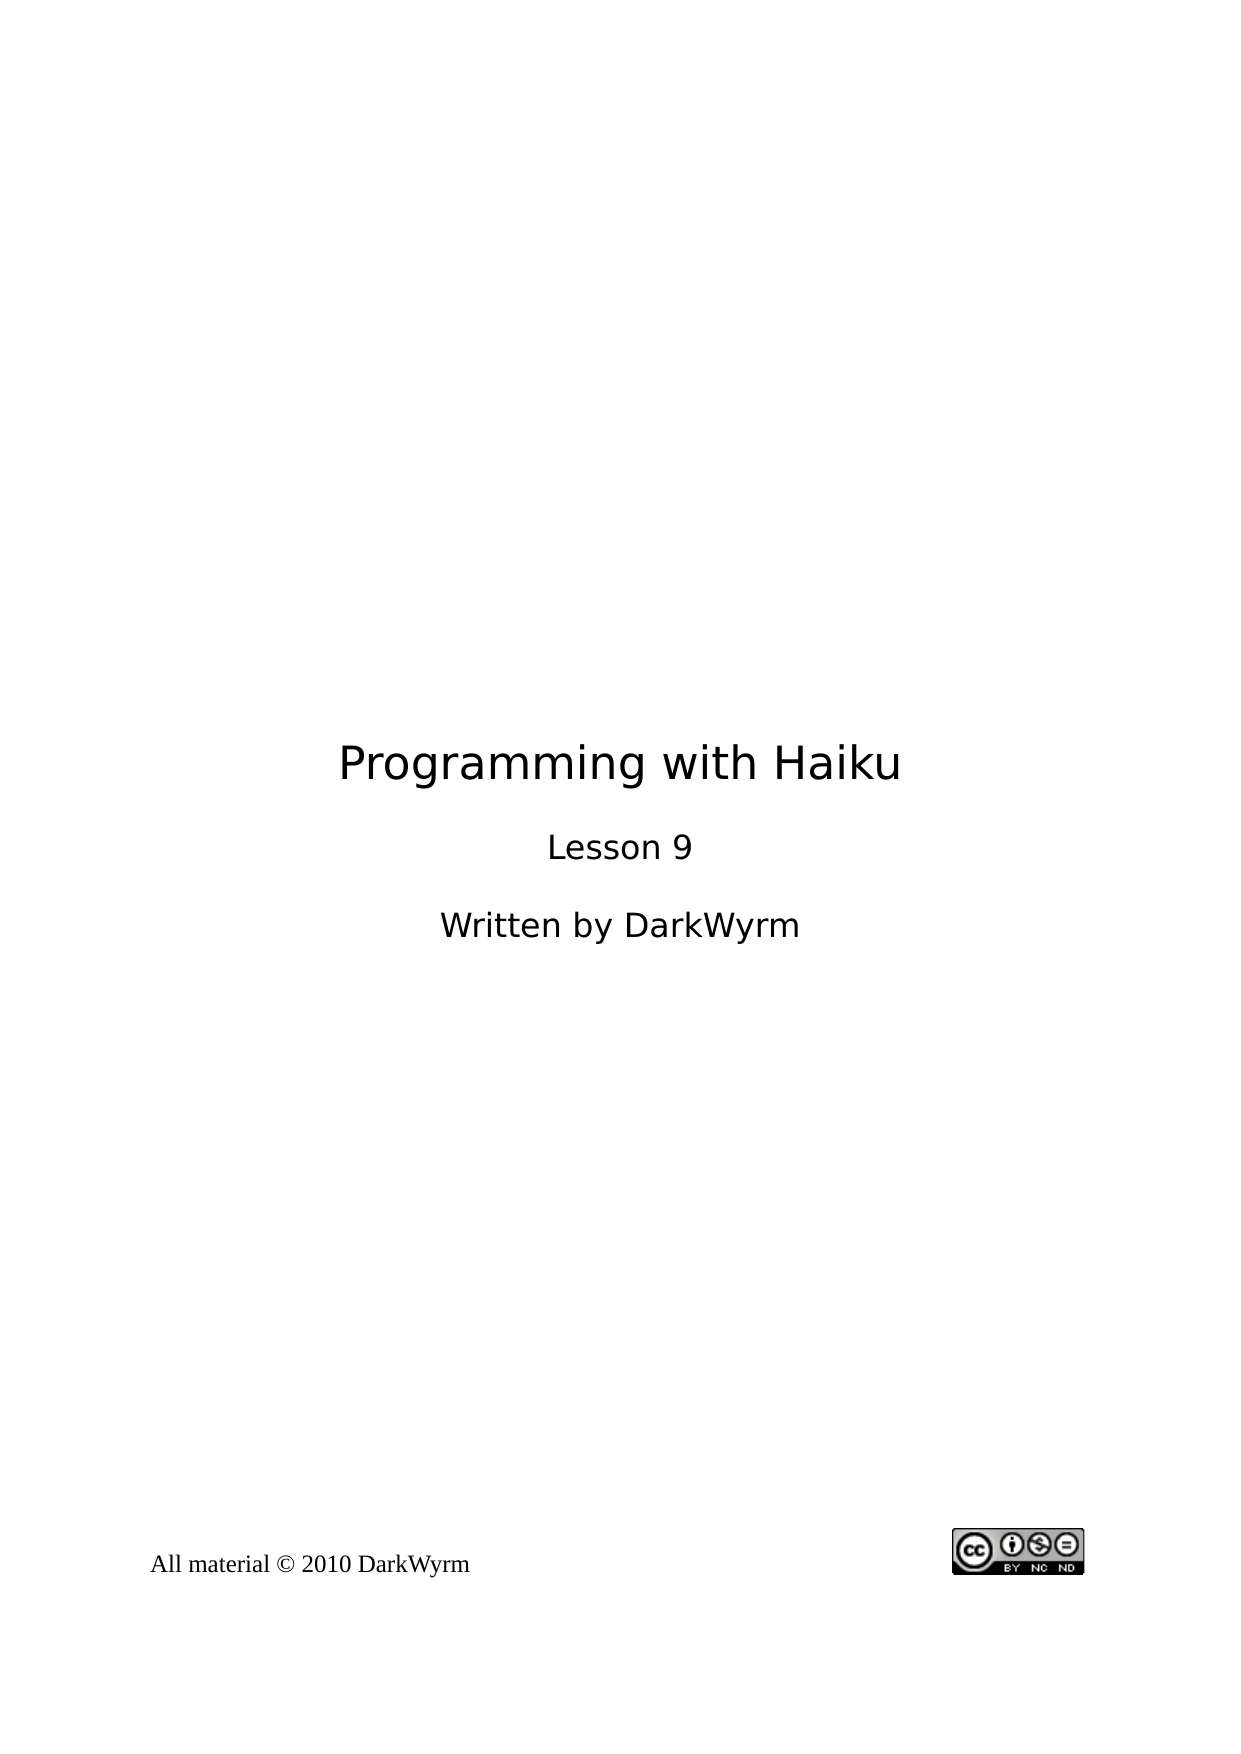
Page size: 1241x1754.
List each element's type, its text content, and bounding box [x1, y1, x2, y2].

text All material © 2010 DarkWyrm [150, 1549, 1090, 1578]
text Written by DarkWyrm [150, 907, 1090, 945]
text Programming with Haiku [150, 737, 1090, 790]
picture [952, 1528, 1085, 1575]
text Lesson 9 [150, 829, 1090, 868]
